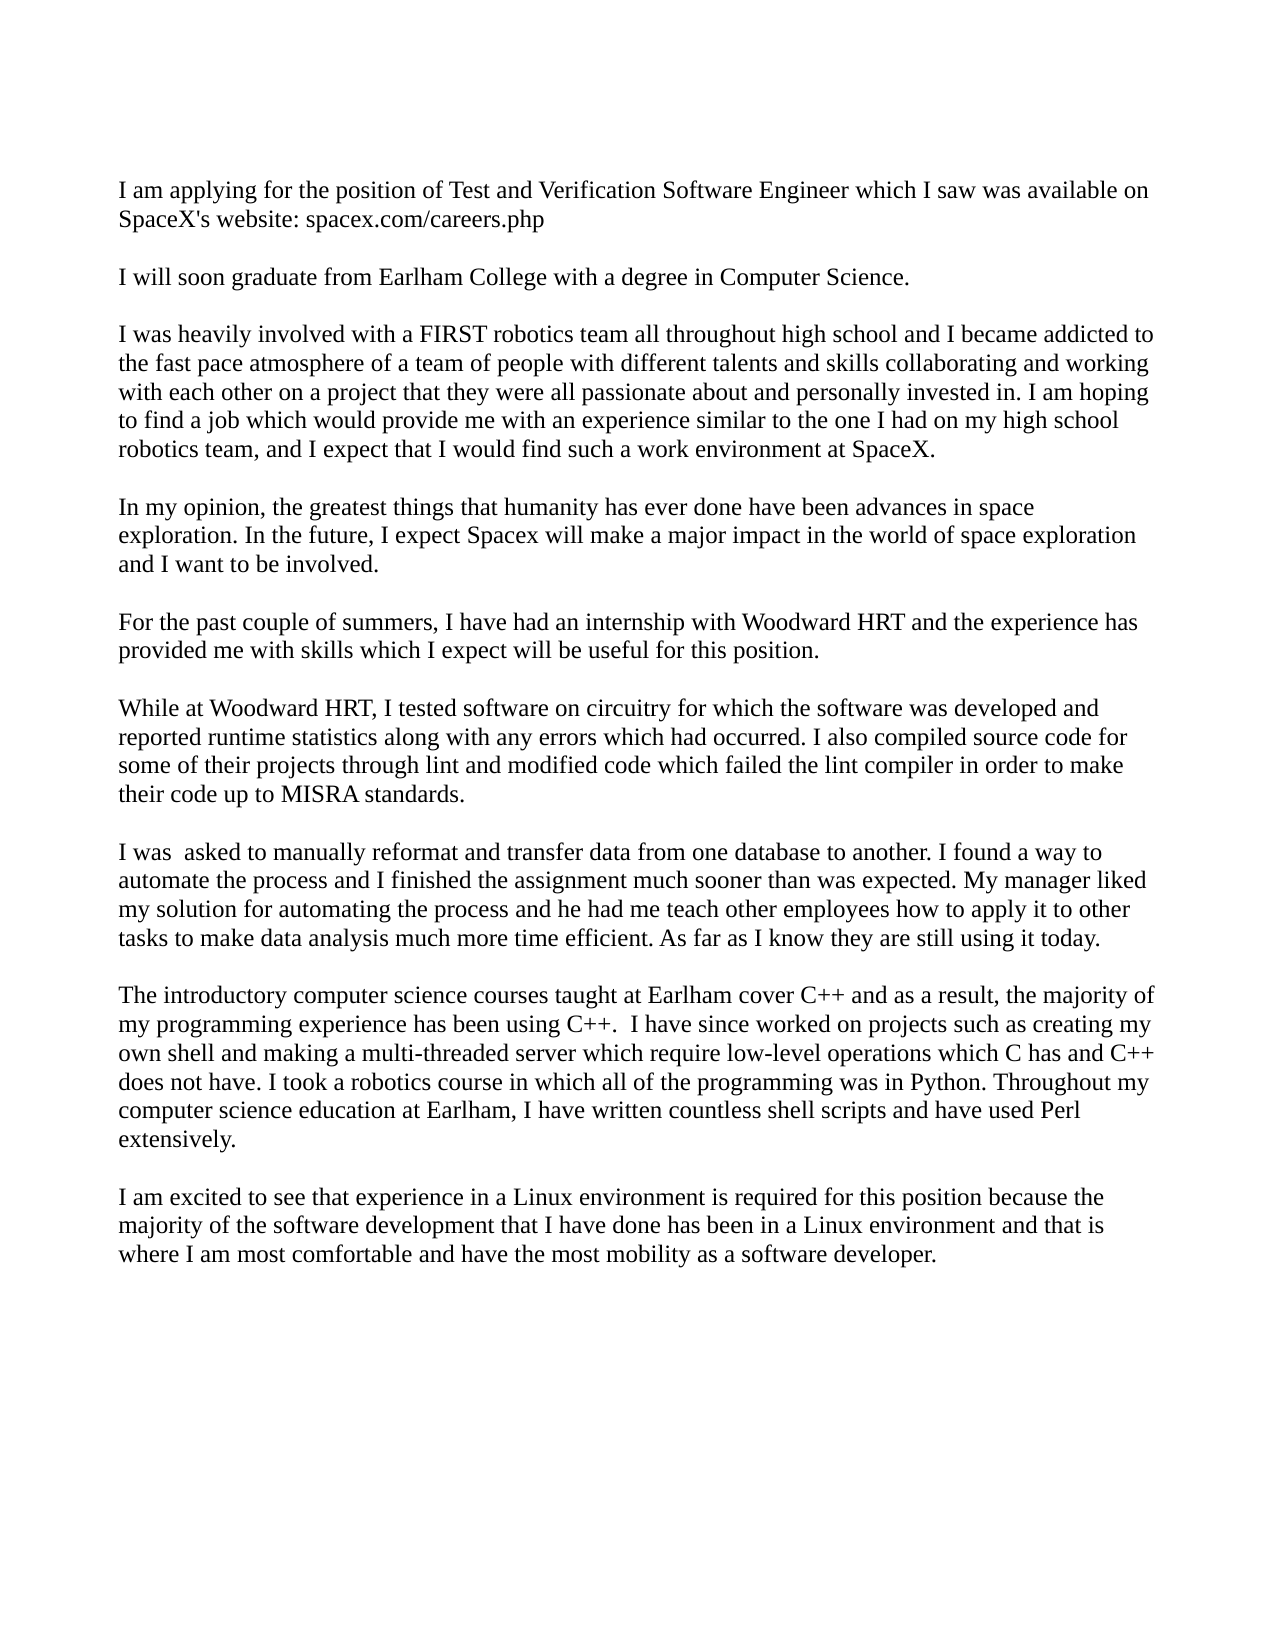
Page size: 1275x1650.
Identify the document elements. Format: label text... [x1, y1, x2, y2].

text I was asked to manually reformat and transfer data from one database to another. I found a way to automate the process and I finished the assignment much sooner than was expected. My manager liked my solution for automating the process and he had me teach other employees how to apply it to other tasks to make data analysis much more time efficient. As far as I know they are still using it today. [118, 837, 1157, 952]
text I am applying for the position of Test and Verification Software Engineer which I saw was available on SpaceX's website: spacex.com/careers.php [118, 176, 1157, 233]
text For the past couple of summers, I have had an internship with Woodward HRT and the experience has provided me with skills which I expect will be useful for this position. [118, 607, 1157, 664]
text While at Woodward HRT, I tested software on circuitry for which the software was developed and reported runtime statistics along with any errors which had occurred. I also compiled source code for some of their projects through lint and modified code which failed the lint compiler in order to make their code up to MISRA standards. [118, 693, 1157, 808]
text I was heavily involved with a FIRST robotics team all throughout high school and I became addicted to the fast pace atmosphere of a team of people with different talents and skills collaborating and working with each other on a project that they were all passionate about and personally invested in. I am hoping to find a job which would provide me with an experience similar to the one I had on my high school robotics team, and I expect that I would find such a work environment at SpaceX. [118, 319, 1157, 463]
text I will soon graduate from Earlham College with a degree in Computer Science. [118, 262, 1157, 291]
text In my opinion, the greatest things that humanity has ever done have been advances in space exploration. In the future, I expect Spacex will make a major impact in the world of space exploration and I want to be involved. [118, 492, 1157, 578]
text The introductory computer science courses taught at Earlham cover C++ and as a result, the majority of my programming experience has been using C++. I have since worked on projects such as creating my own shell and making a multi-threaded server which require low-level operations which C has and C++ does not have. I took a robotics course in which all of the programming was in Python. Throughout my computer science education at Earlham, I have written countless shell scripts and have used Perl extensively. [118, 981, 1157, 1153]
text I am excited to see that experience in a Linux environment is required for this position because the majority of the software development that I have done has been in a Linux environment and that is where I am most comfortable and have the most mobility as a software developer. [118, 1182, 1157, 1268]
